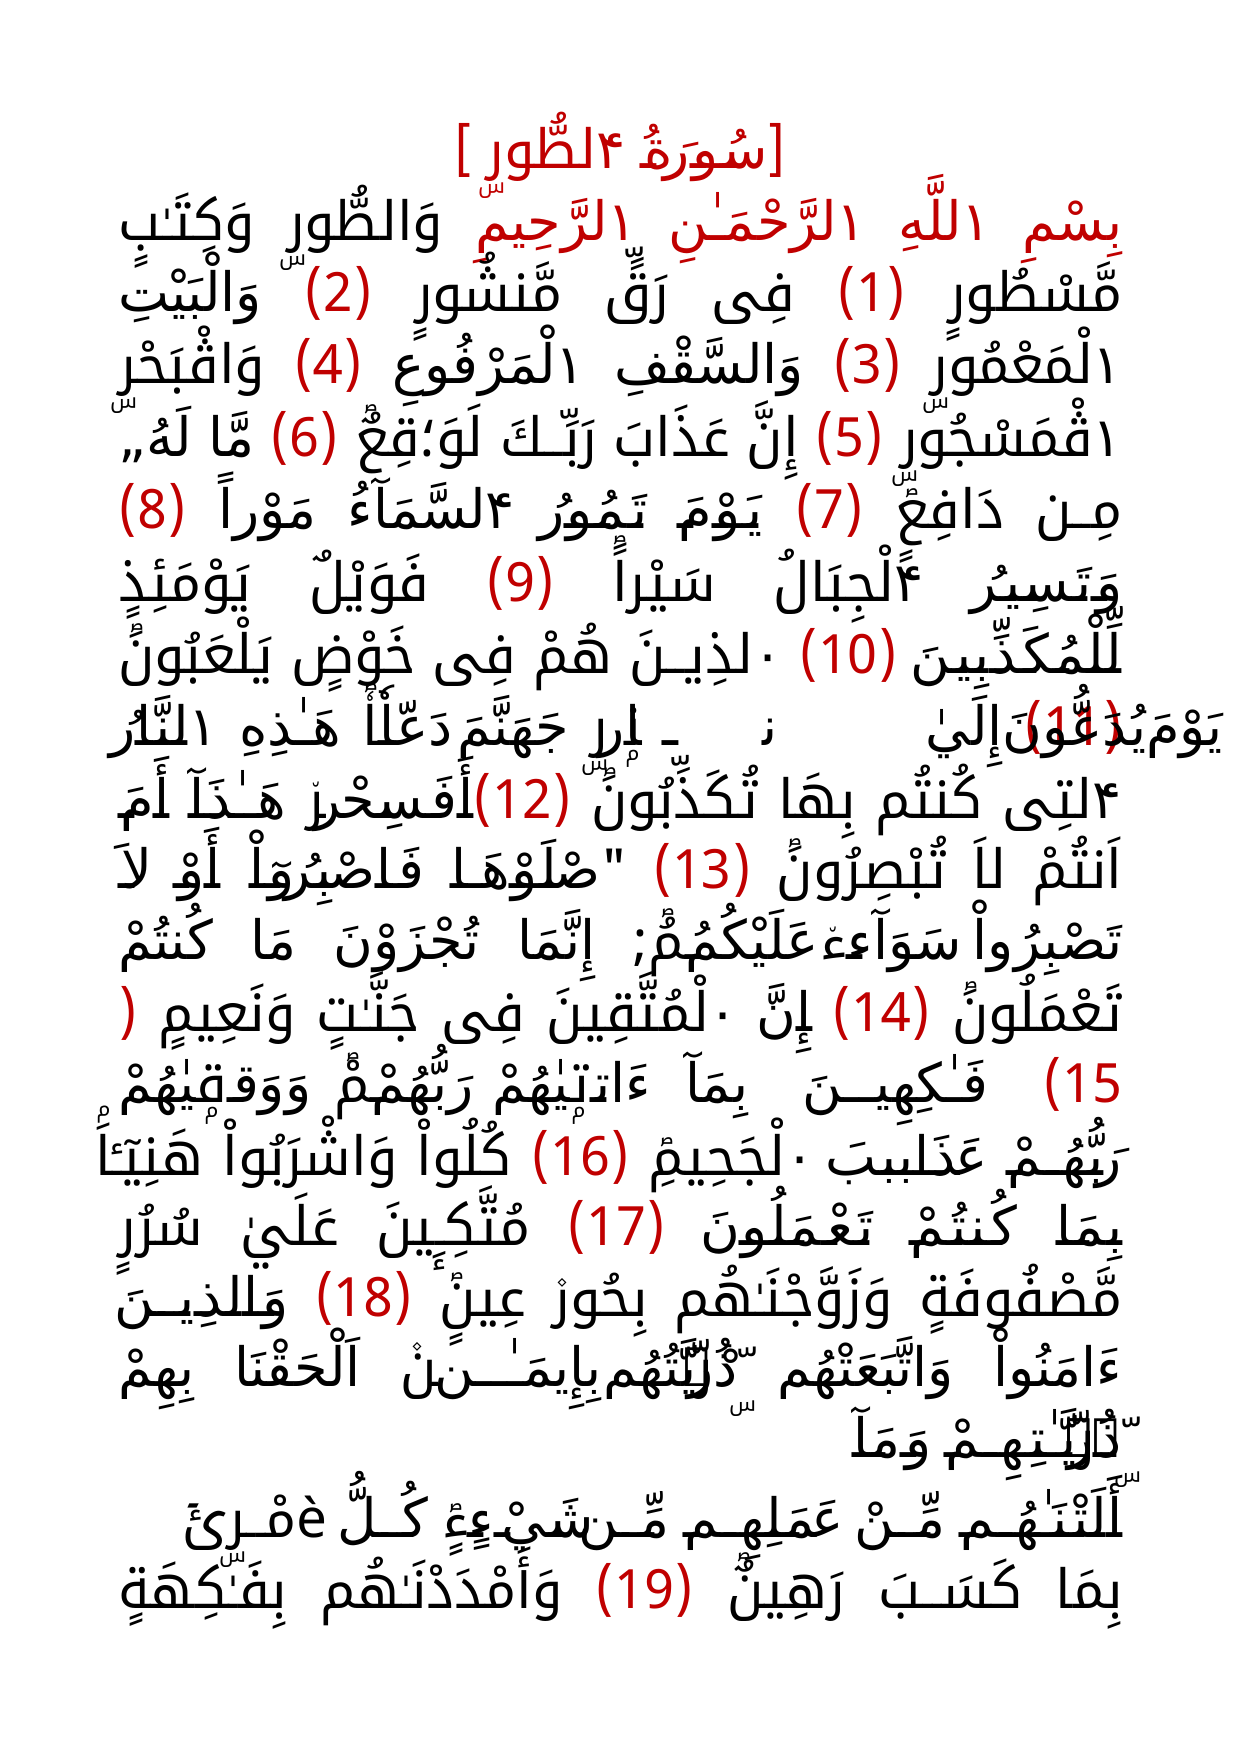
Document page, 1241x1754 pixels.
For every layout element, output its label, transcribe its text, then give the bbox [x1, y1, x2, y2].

subtitle [سُورَةُ ۴لطُّورۣ ] [118, 118, 1122, 191]
text أَلَتْنَـٰهُم مِّــنْ عَمَلِهِم مِّــن شَيْءٍؐ كُــلُّ èمْــرۣئٙ بِمَا كَسَــبَ رَهِينٌؐ (19) وَأَمْدَدْنَـٰهُم بِفَـٰكِهَةٍ وَلَحْمٍ مِّمَّا يَشْتَهُونَ (20) يَتَنَـٰزَعُونَ فِيهَا كَأْساً لاَّ لَغْوٌ فِيهَا وَلاَ تَاثِيمٌؐ (21) © وَيَطُوفُ عَلَيْهِمْ غِلْمَانٌ لَّهُمْ كَأَنَّهُمْ لُؤْلُؤٌ مَّكْنُونٌؐ (22) وَأَقْبَلَ بَعْضُهُمْ عَلَيٰ بَعْضٍ يَتَسَآءَلُونَؐ (23) قَالُوٓاْ إِنَّا كُنَّا قَبْـلُ فِىٓ أَهْلِنَا مُشْفِقِينَ (24) فَمَــنَّ ۰للَّهُ عَلَيْنَا وَوَقۭيٰنَا عَذَابَ ۰لسَّمُومِؐ (25) إِنَّا كُنَّا مِن قَبْــلُ نَدْعُوهُ أَنَّهُ„ هُوَ ۰لْبَرُّ ۴لرَّحِيمُؐ (26) فَذَكِّرْ فَمَآ أَنتَ بِنِعْمَتِ رَبِّــكَ بِكَاهِنٍ وَلاَ مَجْنُونٖؐ (27) اَمْ يَقُولُونَ شَاعِرٌ نَّتَرَبَّـصُ بِهِ” رَيْبَ ۰لْمَنُونِؐ (28) قُلْ تَرَبَّصُواْؐ فَإِنِّى مَعَكُم مِّــنَ ۰لْمُتَرَبِّصِينَؐ (29) أَمْ تَامُرُهُمُ; أَحْچَمُهُم بِهَـٰذَآ أَمْ هُمْ قَوْمٌ طَاغُونَؐ (30) أَمْ يَقُولُونَ تَقَوَّلَهُؐ, بَـل لاَّ يُومِنُونَؐ (31) فَلْيَاتُواْ بِحَدِيثٍ مِّثْلِهِ“ إِن كَانُواْ صَـٰدِقِينَؐ (32) أَمْ خُلِقُواْ مِــنْ غَيْرۣ شَيْءٖ اَمْ هُمُ ۴لْخَـٰلِقُونَؐ (33) أَمْ خَلَقُواْ ۴لسَّمَـٰوَ؛تِ وَالاَرْضَؐ بَل لاَّ يُوقِنُونَؐ (34) أَمْ عِندَهُمْ خَزَآئِنُ رَبِّكَ أَمْ هُمُ ۴لْمُصَيْطِرُونَؐ (35) أَمْ لَهُمْ سُلَّمٌ يَسْتَمِعُونَ فِيهِؐ فَلْيَاتِ مُسْتَمِعُهُم بِسُلْطَـٰنٍ مُّبِينٖؐ (36) اَمْ لَهُ ۴لْبَنَـٰتُ وَلَكُمُ ۴لْبَنُونَؐ (37) أَمْ تَسْـَٔلُهُمُ; أَجْراً فَهُم مِّــن مَّغْرَمٍ مُّثْقَلُونَؐ (38) أَمْ عِندَهُمُ ۴لْغَيْبُ فَهُمْ يَكْتُبُونَؐ (39) أَمْ يُرۣيدُونَ كَيْداًؐ فَالذِيــنَ كَفَرُواْ هُمُ ۴لْمَكِيدُونَؐ (40) أَمْ لَهُمُ; إِچَه٘ غَيْرُ ۴للَّهِؐ سُبْحَـٰــنَ ۰للَّهِ عَمَّا يُشْرۣكُونَؐ (41) ® وَإِنْ يَّرَوْاْ كِسْفاً مِّــنَ ۰لسَّمَآءِ سَاقِطاً يَقُولُواْ سَحَابٌ مَّرْكُومٌؐ (42) فَذَرْهُمْ حَتَّيٰ يُچَقُواْ يَوْمَهُمُ ۴ﻟ﮲ فِيهِ يَصْعَقُونَ (43) يَوْمَ لاَ يُغْنِى عَنْهُمْ كَيْدُهُمْ شَيْـٔاً وَلاَ هُمْ يُنصَرُونَؐ (44) وَإِنَّ لِلذِيــنَ ظَلَمُواْ عَذَاباً دُونَ ذَ؛لِكَؐ وَچَكِــنَّ أَكْثَرَهُمْ لاَ يَعْلَمُونَؐ (45) وَاصْبِرْ لِحُكْمِ رَبِّكَ فَإِنَّكَ بِأَعْيُنِنَاؐ وَسَبِّحْ بِحَمْدِ رَبِّكَ حِيــنَ تَقُومُؐ (46) وَمِنَ ۰ليْــلۣ فَسَبِّحْهُ وَإِدْبَـٰرَ ۰ڤنُّجُومِ (47) [118, 1479, 1122, 1630]
text بِسْمِ ۱للَّهِ ۱لرَّحْمَـٰنِ ۱لرَّحِيمِ وَالطُّورۣ وَكِتَـٰبٍ مَّسْطُورٍ (1) فِى رَقٍّ مَّنشُورٍ (2) وَالْبَيْتِ ۱لْمَعْمُورۣ (3) وَالسَّقْفِ ۱لْمَرْفُوعِ (4) وَاڤْبَحْرۣ ۱ڤْمَسْجُورۣ (5) إِنَّ عَذَابَ رَبِّــكَ لَوَ؛قِعٌؐ (6) مَّا لَهُ„ مِــن دَافِعٍؐ (7) يَوْمَ تَمُورُ ۴لسَّمَآءُ مَوْراً (8) وَتَسِيرُ ۴لْجِبَالُ سَيْراًؐ (9) فَوَيْلٌ يَوْمَئِذٍ لِّلْمُكَذِّبِينَ (10) ۰لذِيــنَ هُمْ فِى خَوْضٍ يَلْعَبُونَؐ (11) يَوْمَ يُدَعُّونَ إِلَيٰ نۭارۣ جَهَنَّمَ دَعّاٗؐ هَـٰذِهِ ۱لنَّارُ ۴لتِى كُنتُم بِهَا تُكَذِّبُونَؐ (12) أَفَسِحْر٘ هَـٰذَآ أَمَ اَنتُمْ لاَ تُبْصِرُونَؐ (13) "صْلَوْهَا فَاصْبِرُوٓاْ أَوْ لاَ تَصْبِرُواْ سَوَآء٘ عَلَيْكُمُؐ; إِنَّمَا تُجْزَوْنَ مَا كُنتُمْ تَعْمَلُونَؐ (14) إِنَّ ۰لْمُتَّقِينَ فِى جَنَّـٰتٍ وَنَعِيمٍ (15) فَـٰكِهِيــنَ بِمَآ ءَاتۭيٰهُمْ رَبُّهُمْؐ وَوَقۭيٰهُمْ رَبُّهُمْ عَذَابببَ ۰لْجَحِيمِؐ (16) كُلُواْ وَاشْرَبُواْ هَنِيٓـٔاَۢ بِمَا كُنتُمْ تَعْمَلُونَ (17) مُتَّكِـِٕينَ عَلَيٰ سُرُرٍ مَّصْفُوفَةٍ وَزَوَّجْنَـٰهُم بِحُور۫ عِينٍؐ (18) وَالذِيــنَ ءَامَنُواْ وَاتَّبَعَتْهُمْ ذُرّۣيَّتُهُم بِإِيمَـٰــن۫ اَلْحَقْنَا بِهِمْ ذُرّۣيَّـٰتِهِمْ وَمَآ [118, 191, 1122, 1479]
